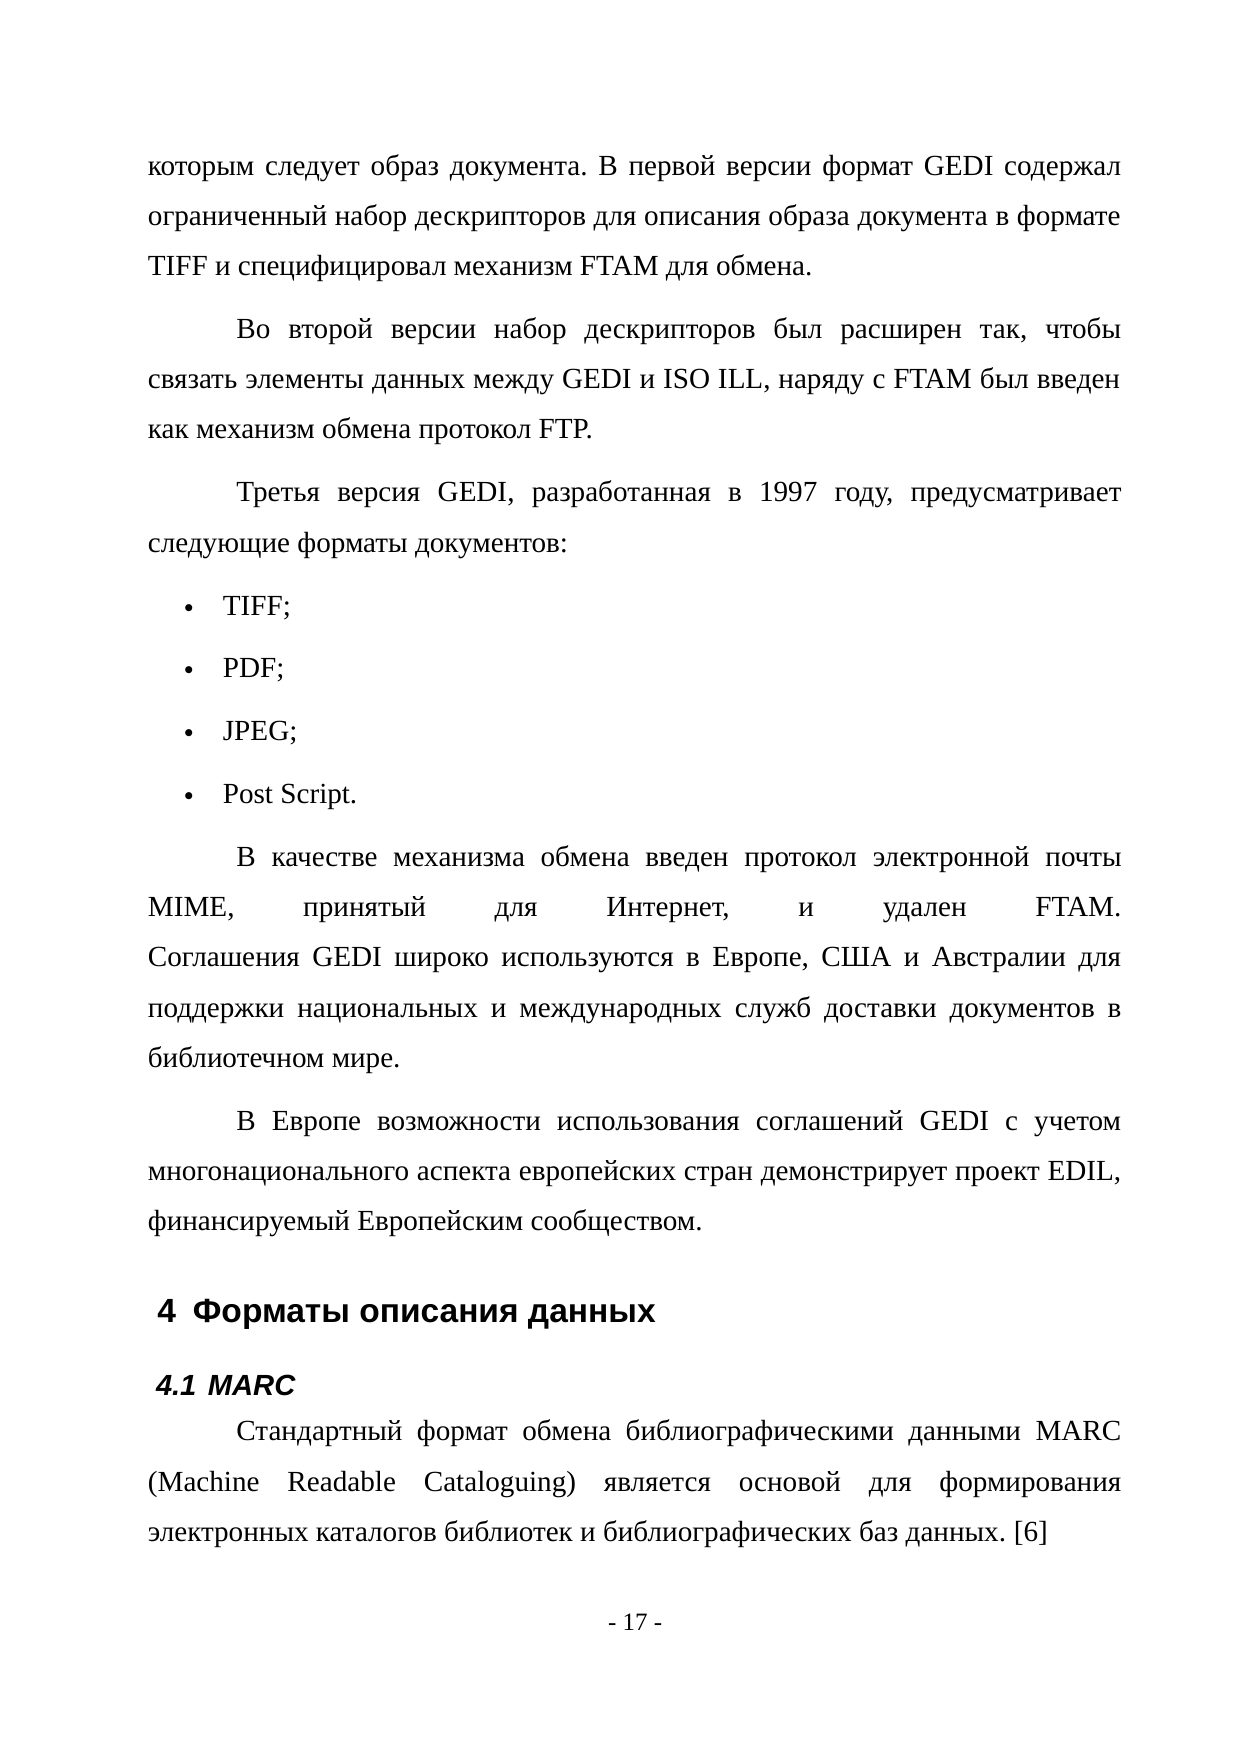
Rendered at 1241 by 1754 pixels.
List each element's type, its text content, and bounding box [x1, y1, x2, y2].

list PDF; [185, 650, 1122, 684]
list Post Script. [185, 776, 1122, 809]
list TIFF; [185, 588, 1122, 621]
text Третья версия GEDI, разработанная в 1997 году, предусматривает следующие форматы документов: [148, 474, 1122, 558]
text В качестве механизма обмена введен протокол электронной почты MIME, принятый для Интернет, и удален FTAM. Соглашения GEDI широко используются в Европе, США и Австралии для поддержки национальных и международных служб доставки документов в библиотечном мире. [148, 839, 1122, 1074]
subtitle MARC [148, 1367, 1122, 1401]
subtitle Форматы описания данных [148, 1291, 1122, 1330]
text В Европе возможности использования соглашений GEDI с учетом многонационального аспекта европейских стран демонстрирует проект EDIL, финансируемый Европейским сообществом. [148, 1103, 1122, 1237]
text Стандартный формат обмена библиографическими данными MARC (Machine Readable Cataloguing) является основой для формирования электронных каталогов библиотек и библиографических баз данных. [6] [148, 1413, 1122, 1548]
text Во второй версии набор дескрипторов был расширен так, чтобы связать элементы данных между GEDI и ISO ILL, наряду с FTAM был введен как механизм обмена протокол FTP. [148, 311, 1122, 445]
list JPEG; [185, 713, 1122, 747]
text которым следует образ документа. В первой версии формат GEDI содержал ограниченный набор дескрипторов для описания образа документа в формате TIFF и специфицировал механизм FTAM для обмена. [148, 148, 1122, 282]
